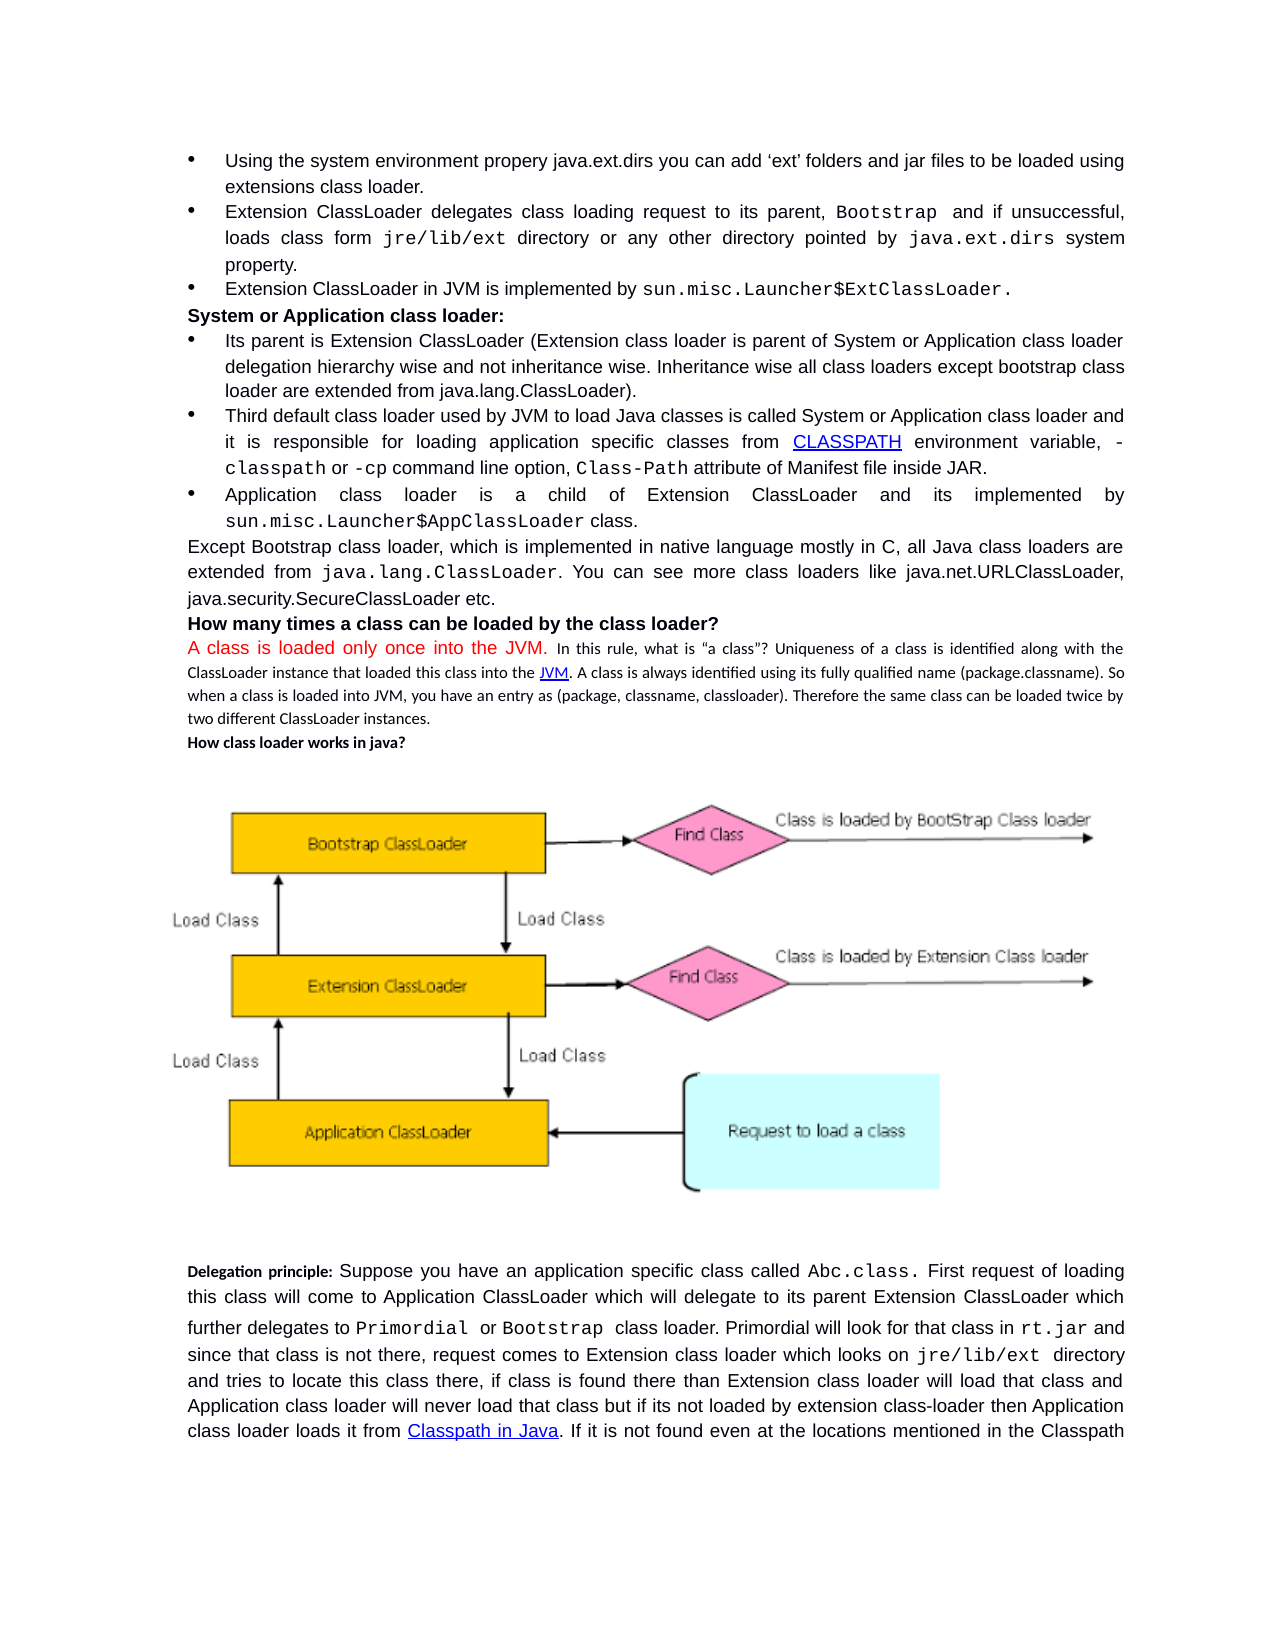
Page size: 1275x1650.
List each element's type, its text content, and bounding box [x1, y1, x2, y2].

list Except Bootstrap class loader, which is implemented in native language mostly in C, all Java class loaders are extended from java.lang.ClassLoader. You can see more class loaders like java.net.URLClassLoader, java.security.SecureClassLoader etc. [150, 536, 1125, 609]
list Extension ClassLoader delegates class loading request to its parent, Bootstrap and if unsuccessful, loads class form jre/lib/ext directory or any other directory pointed by java.ext.dirs system property. [187, 201, 1125, 275]
list Third default class loader used by JVM to load Java classes is called System or Application class loader and it is responsible for loading application specific classes from CLASSPATH environment variable, -classpath or -cp command line option, Class-Path attribute of Manifest file inside JAR. [187, 405, 1125, 480]
list System or Application class loader: [150, 305, 1125, 326]
list Using the system environment propery java.ext.dirs you can add ‘ext’ folders and jar files to be loaded using extensions class loader. [187, 150, 1125, 197]
list A class is loaded only once into the JVM. In this rule, what is “a class”? Uniqueness of a class is identified along with the ClassLoader instance that loaded this class into the JVM. A class is always identified using its fully qualified name (package.classname). So when a class is loaded into JVM, you have an entry as (package, classname, classloader). Therefore the same class can be loaded twice by two different ClassLoader instances. [150, 637, 1125, 729]
list How many times a class can be loaded by the class loader? [150, 612, 1125, 634]
list Application class loader is a child of Extension ClassLoader and its implemented by sun.misc.Launcher$AppClassLoader class. [187, 484, 1125, 533]
list Extension ClassLoader in JVM is implemented by sun.misc.Launcher$ExtClassLoader. [187, 278, 1125, 301]
picture [150, 755, 1125, 1231]
list How class loader works in java? [150, 732, 1125, 752]
list Delegation principle: Suppose you have an application specific class called Abc.class. First request of loading this class will come to Application ClassLoader which will delegate to its parent Extension ClassLoader which further delegates to Primordial or Bootstrap class loader. Primordial will look for that class in rt.jar and since that class is not there, request comes to Extension class loader which looks on jre/lib/ext directory and tries to locate this class there, if class is found there than Extension class loader will load that class and Application class loader will never load that class but if its not loaded by extension class-loader then Application class loader loads it from Classpath in Java. If it is not found even at the locations mentioned in the Classpath [150, 1260, 1125, 1441]
list Its parent is Extension ClassLoader (Extension class loader is parent of System or Application class loader delegation hierarchy wise and not inheritance wise. Inheritance wise all class loaders except bootstrap class loader are extended from java.lang.ClassLoader). [187, 330, 1125, 402]
